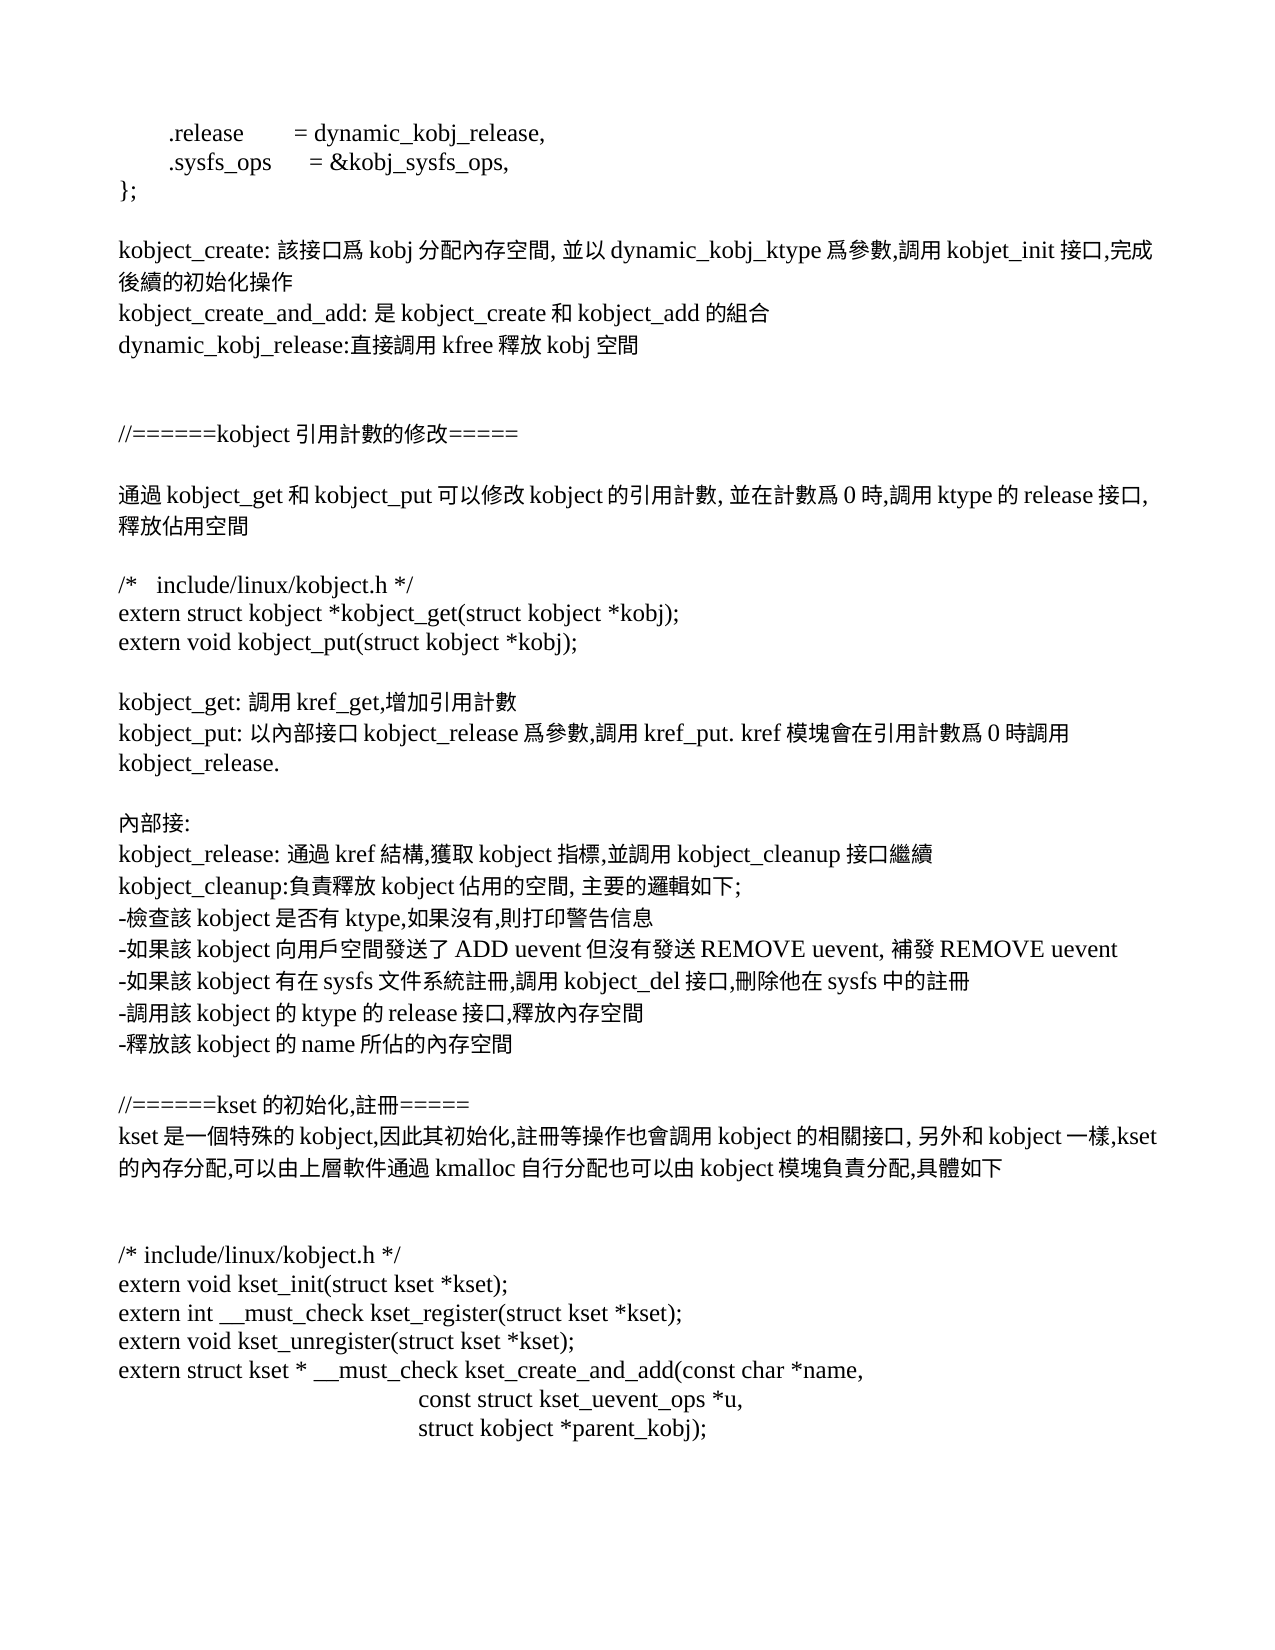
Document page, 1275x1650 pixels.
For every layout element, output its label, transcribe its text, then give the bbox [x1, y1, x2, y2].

text kobject_get: 調用kref_get,增加引用計數 [118, 685, 1157, 716]
text extern void kset_init(struct kset *kset); [118, 1269, 1157, 1298]
text -如果該kobject有在sysfs文件系統註冊,調用kobject_del接口,刪除他在sysfs中的註冊 [118, 964, 1157, 996]
text kobject_create_and_add: 是kobject_create和kobject_add的組合 [118, 296, 1157, 328]
text -如果該kobject向用戶空間發送了ADD uevent但沒有發送REMOVE uevent, 補發REMOVE uevent [118, 932, 1157, 964]
text .release = dynamic_kobj_release, [118, 118, 1157, 147]
text extern void kset_unregister(struct kset *kset); [118, 1326, 1157, 1355]
text extern struct kobject *kobject_get(struct kobject *kobj); [118, 598, 1157, 627]
text dynamic_kobj_release:直接調用kfree釋放kobj空間 [118, 328, 1157, 360]
text -檢查該kobject是否有ktype,如果沒有,則打印警告信息 [118, 901, 1157, 932]
text 內部接: [118, 806, 1157, 837]
text -調用該kobject的ktype的release接口,釋放內存空間 [118, 996, 1157, 1027]
text .sysfs_ops = &kobj_sysfs_ops, [118, 147, 1157, 176]
text /* include/linux/kobject.h */ [118, 1240, 1157, 1269]
text //======kobject引用計數的修改===== [118, 417, 1157, 449]
text kobject_cleanup:負責釋放kobject佔用的空間, 主要的邏輯如下; [118, 869, 1157, 901]
text kobject_create: 該接口爲kobj分配內存空間, 並以dynamic_kobj_ktype爲參數,調用kobjet_init接口,完成後續的初始化操作 [118, 233, 1157, 296]
text -釋放該kobject的name所佔的內存空間 [118, 1027, 1157, 1059]
text struct kobject *parent_kobj); [118, 1413, 1157, 1441]
text extern int __must_check kset_register(struct kset *kset); [118, 1298, 1157, 1326]
text }; [118, 176, 1157, 204]
text 通過kobject_get和kobject_put可以修改kobject的引用計數, 並在計數爲0時,調用ktype的release接口,釋放佔用空間 [118, 478, 1157, 541]
text kobject_release: 通過kref結構,獲取kobject指標,並調用kobject_cleanup接口繼續 [118, 837, 1157, 869]
text extern struct kset * __must_check kset_create_and_add(const char *name, [118, 1355, 1157, 1384]
text const struct kset_uevent_ops *u, [118, 1384, 1157, 1413]
text kset是一個特殊的kobject,因此其初始化,註冊等操作也會調用kobject的相關接口, 另外和kobject一樣,kset的內存分配,可以由上層軟件通過kmalloc自行分配也可以由kobject模塊負責分配,具體如下 [118, 1119, 1157, 1183]
text //======kset的初始化,註冊===== [118, 1088, 1157, 1119]
text kobject_put: 以內部接口kobject_release爲參數,調用kref_put. kref模塊會在引用計數爲0時調用kobject_release. [118, 716, 1157, 777]
text /* include/linux/kobject.h */ [118, 570, 1157, 598]
text extern void kobject_put(struct kobject *kobj); [118, 627, 1157, 656]
